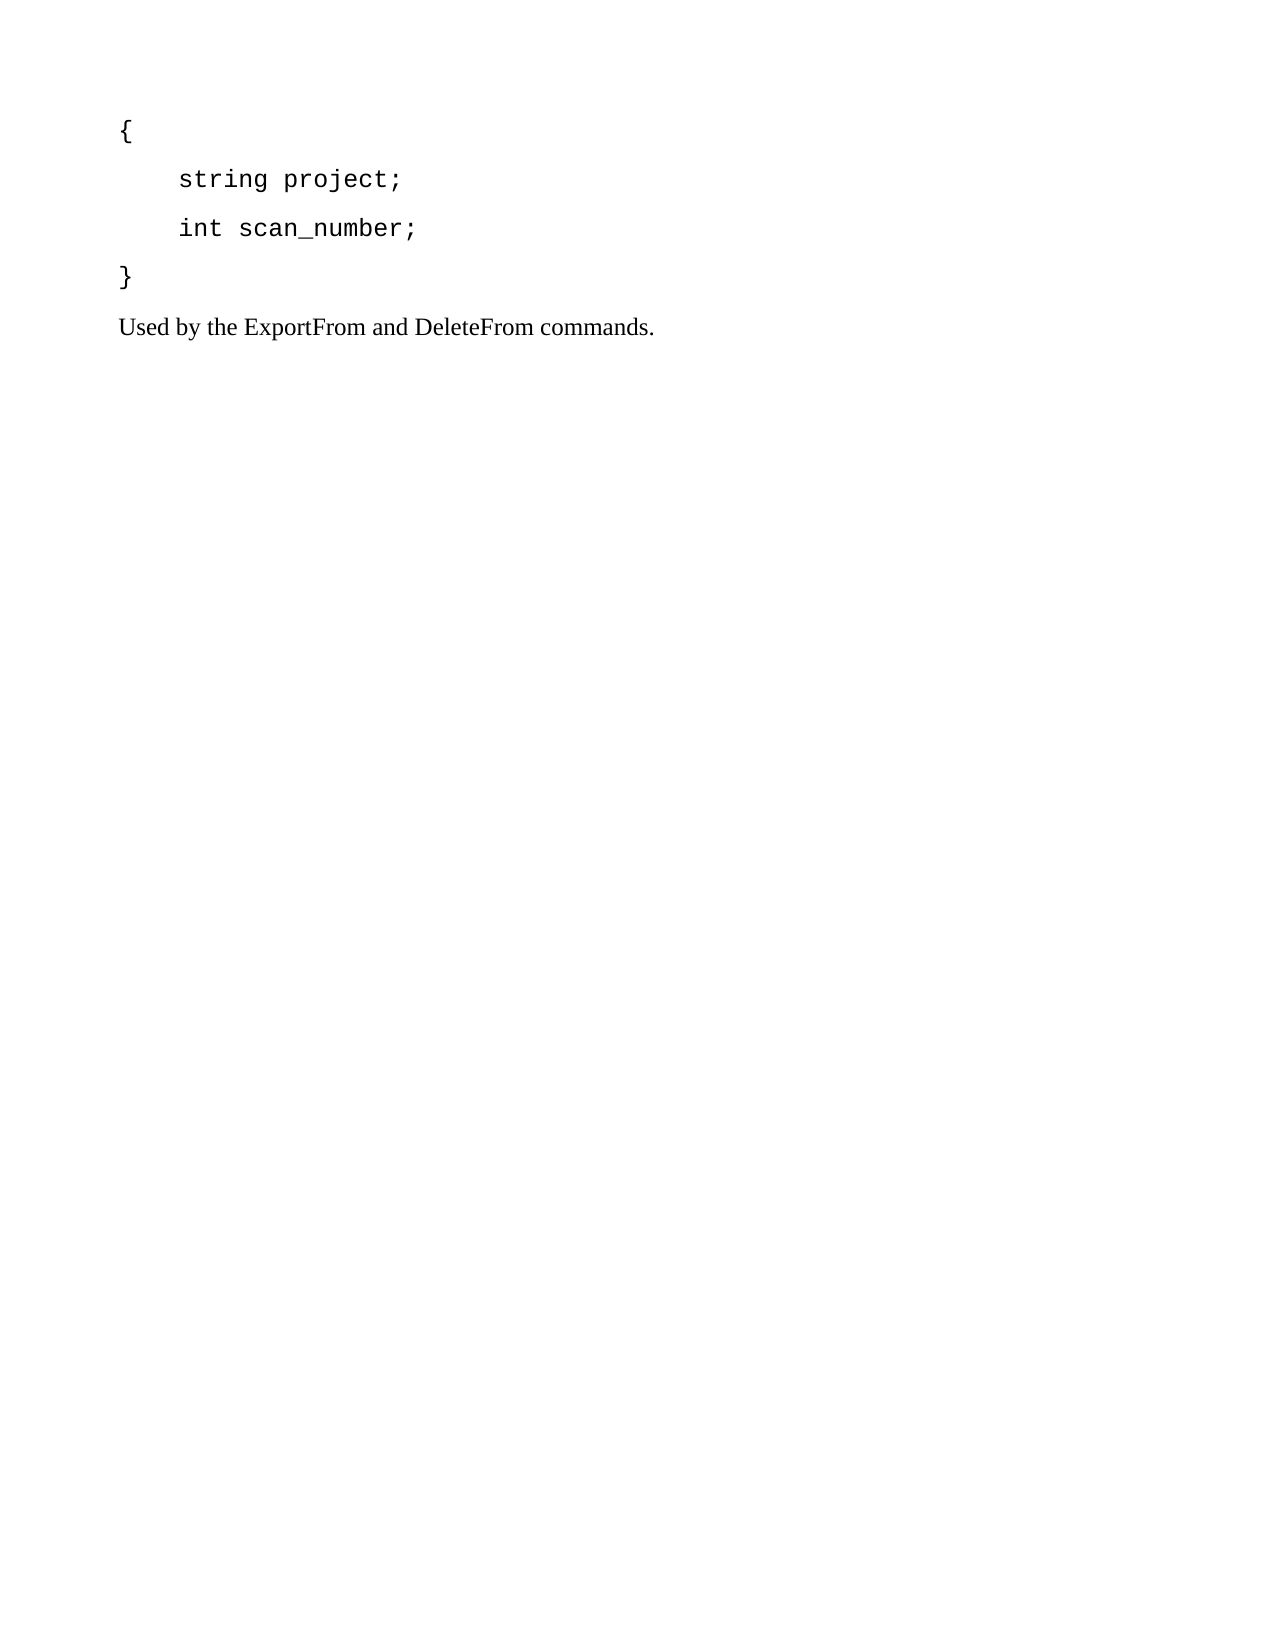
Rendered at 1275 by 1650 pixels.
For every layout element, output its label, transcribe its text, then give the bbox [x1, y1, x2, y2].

text Used by the ExportFrom and DeleteFrom commands. [118, 312, 1157, 341]
text int scan_number; [118, 215, 1157, 243]
text string project; [118, 167, 1157, 195]
text } [118, 264, 1157, 292]
text { [118, 118, 1157, 146]
